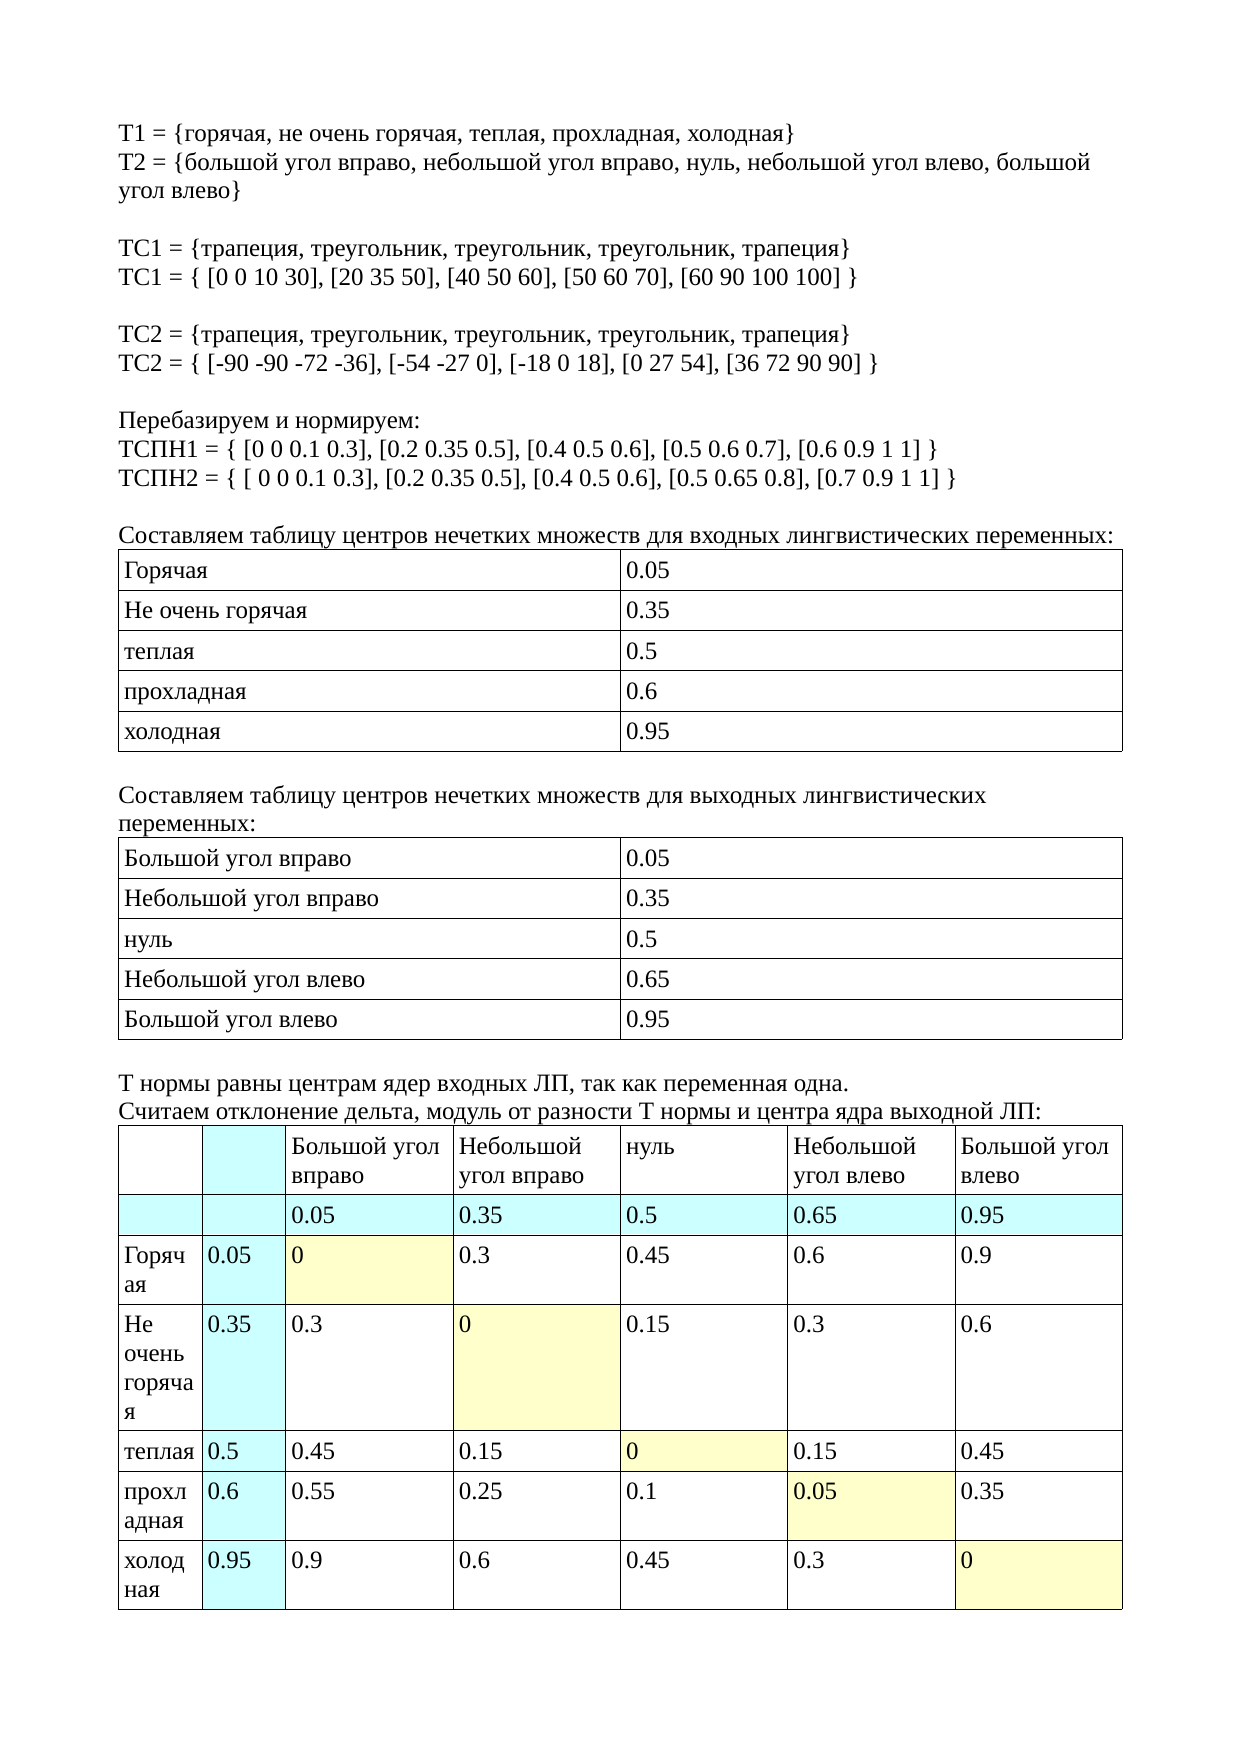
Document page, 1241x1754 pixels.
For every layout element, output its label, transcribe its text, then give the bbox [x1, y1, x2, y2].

table_cell Большой угол влево [119, 1000, 620, 1039]
table_cell Небольшой угол влево [119, 959, 620, 998]
table_cell 0.35 [621, 591, 1122, 630]
table_header нуль [621, 1126, 787, 1194]
table_cell 0.3 [286, 1305, 453, 1430]
table_cell 0.15 [788, 1431, 955, 1471]
table_cell 0.25 [454, 1472, 620, 1539]
table_cell 0.95 [621, 1000, 1122, 1039]
text T1 = {горячая, не очень горячая, теплая, прохладная, холодная} [118, 118, 1122, 147]
table_cell 0.45 [621, 1541, 787, 1609]
table_header 0.05 [621, 550, 1122, 590]
table_cell 0 [454, 1305, 620, 1430]
table_header Большой угол вправо [119, 838, 620, 878]
table_cell 0.45 [286, 1431, 453, 1471]
table_cell 0.3 [788, 1541, 955, 1609]
table_header Небольшой угол влево [788, 1126, 955, 1194]
text TC1 = {трапеция, треугольник, треугольник, треугольник, трапеция} [118, 233, 1122, 262]
table_cell 0.95 [621, 712, 1122, 751]
table_cell 0.6 [621, 671, 1122, 711]
text TC1 = { [0 0 10 30], [20 35 50], [40 50 60], [50 60 70], [60 90 100 100] } [118, 262, 1122, 291]
table_cell 0.35 [956, 1472, 1122, 1539]
table_cell 0.65 [788, 1195, 955, 1234]
table_cell 0.45 [621, 1236, 787, 1304]
table_cell Не очень горячая [119, 1305, 202, 1430]
table_cell 0.9 [286, 1541, 453, 1609]
text Т нормы равны центрам ядер входных ЛП, так как переменная одна. [118, 1068, 1122, 1096]
table_cell нуль [119, 919, 620, 958]
table_cell прохладная [119, 671, 620, 711]
text Считаем отклонение дельта, модуль от разности Т нормы и центра ядра выходной ЛП: [118, 1096, 1122, 1125]
table_cell Не очень горячая [119, 591, 620, 630]
table_cell 0.05 [286, 1195, 453, 1234]
table_cell 0.35 [621, 879, 1122, 918]
table_header 0.05 [621, 838, 1122, 878]
text TC2 = {трапеция, треугольник, треугольник, треугольник, трапеция} [118, 319, 1122, 348]
table_cell 0.95 [956, 1195, 1122, 1234]
table_cell холодная [119, 712, 620, 751]
table_cell 0.5 [621, 1195, 787, 1234]
text ТСПН1 = { [0 0 0.1 0.3], [0.2 0.35 0.5], [0.4 0.5 0.6], [0.5 0.6 0.7], [0.6 0.9 1 1] } [118, 434, 1122, 463]
table_cell 0.1 [621, 1472, 787, 1539]
table_header Горячая [119, 550, 620, 590]
table_cell [203, 1195, 285, 1234]
text Перебазируем и нормируем: [118, 406, 1122, 434]
table_cell 0.6 [956, 1305, 1122, 1430]
text Составляем таблицу центров нечетких множеств для выходных лингвистических переменных: [118, 780, 1122, 837]
table_header Большой угол влево [956, 1126, 1122, 1194]
table_cell 0.5 [621, 631, 1122, 670]
table_cell 0.3 [788, 1305, 955, 1430]
table_cell 0.05 [203, 1236, 285, 1304]
table_cell 0.35 [454, 1195, 620, 1234]
table_cell 0.3 [454, 1236, 620, 1304]
table_header Небольшой угол вправо [454, 1126, 620, 1194]
text T2 = {большой угол вправо, небольшой угол вправо, нуль, небольшой угол влево, большой угол влево} [118, 147, 1122, 204]
text TC2 = { [-90 -90 -72 -36], [-54 -27 0], [-18 0 18], [0 27 54], [36 72 90 90] } [118, 348, 1122, 377]
table_cell 0 [286, 1236, 453, 1304]
table_cell Горячая [119, 1236, 202, 1304]
table_cell 0.55 [286, 1472, 453, 1539]
table_cell 0.05 [788, 1472, 955, 1539]
table_header [203, 1126, 285, 1194]
table_cell Небольшой угол вправо [119, 879, 620, 918]
table_cell 0 [621, 1431, 787, 1471]
table_header Большой угол вправо [286, 1126, 453, 1194]
table_cell [119, 1195, 202, 1234]
text ТСПН2 = { [ 0 0 0.1 0.3], [0.2 0.35 0.5], [0.4 0.5 0.6], [0.5 0.65 0.8], [0.7 0.9 1 1] } [118, 463, 1122, 492]
table_cell 0.6 [788, 1236, 955, 1304]
table_cell 0.95 [203, 1541, 285, 1609]
table_cell теплая [119, 631, 620, 670]
table_cell 0.6 [203, 1472, 285, 1539]
table_cell 0 [956, 1541, 1122, 1609]
table_cell теплая [119, 1431, 202, 1471]
table_cell 0.6 [454, 1541, 620, 1609]
table_cell холодная [119, 1541, 202, 1609]
table_cell 0.15 [454, 1431, 620, 1471]
table_cell 0.5 [203, 1431, 285, 1471]
table_cell 0.15 [621, 1305, 787, 1430]
table_header [119, 1126, 202, 1194]
table_cell 0.5 [621, 919, 1122, 958]
table_cell 0.35 [203, 1305, 285, 1430]
text Составляем таблицу центров нечетких множеств для входных лингвистических переменных: [118, 521, 1122, 549]
table_cell 0.65 [621, 959, 1122, 998]
table_cell 0.9 [956, 1236, 1122, 1304]
table_cell прохладная [119, 1472, 202, 1539]
table_cell 0.45 [956, 1431, 1122, 1471]
